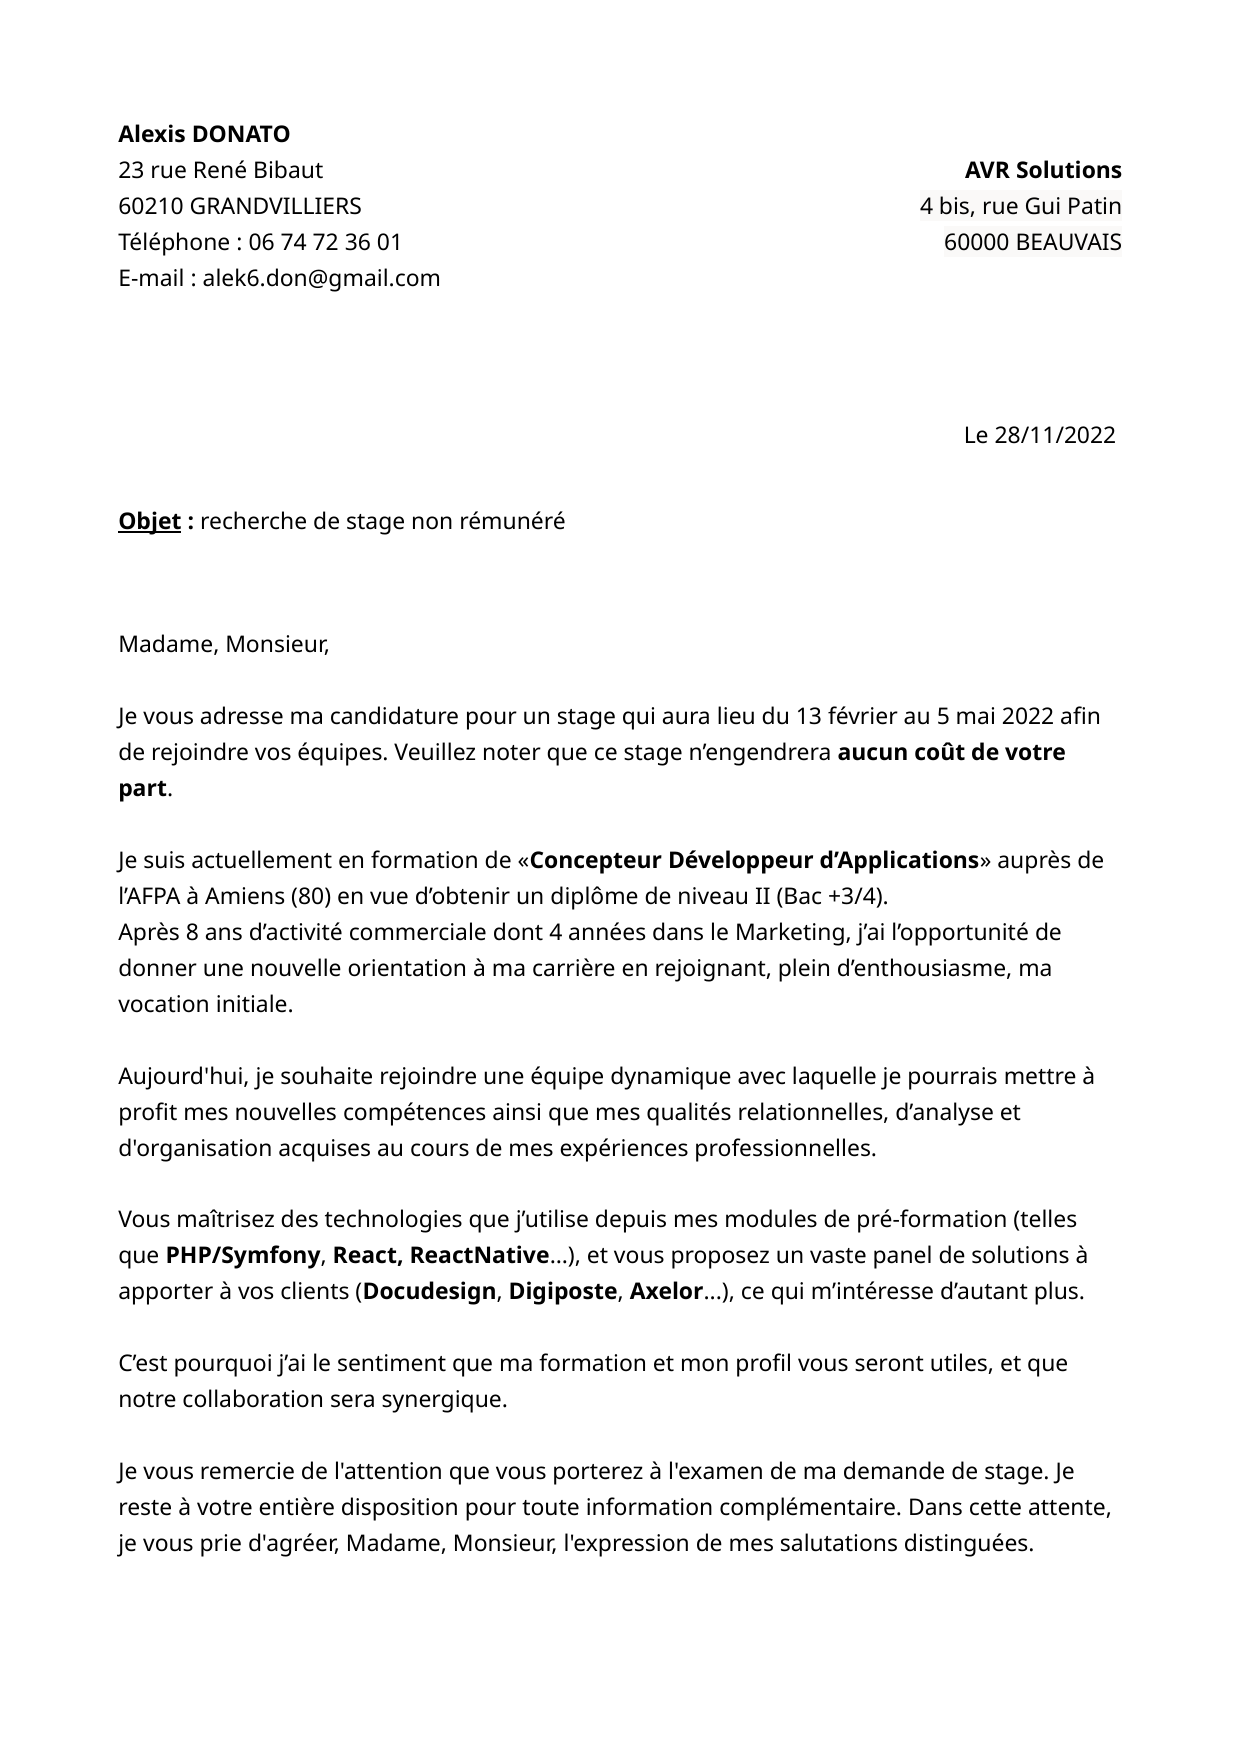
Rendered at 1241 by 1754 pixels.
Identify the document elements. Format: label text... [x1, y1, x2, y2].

text Je vous adresse ma candidature pour un stage qui aura lieu du 13 février au 5 mai 2022 afin de rejoindre vos équipes. Veuillez noter que ce stage n’engendrera aucun coût de votre part. [118, 700, 1122, 803]
text Alexis DONATO [118, 118, 620, 149]
text Le 28/11/2022 [118, 419, 1122, 450]
text Je vous remercie de l'attention que vous porterez à l'examen de ma demande de stage. Je reste à votre entière disposition pour toute information complémentaire. Dans cette attente, je vous prie d'agréer, Madame, Monsieur, l'expression de mes salutations distinguées. [118, 1455, 1122, 1558]
text 60210 GRANDVILLIERS [118, 190, 620, 221]
text Madame, Monsieur, [118, 628, 1122, 660]
text Téléphone : 06 74 72 36 01 [118, 226, 620, 257]
text C’est pourquoi j’ai le sentiment que ma formation et mon profil vous seront utiles, et que notre collaboration sera synergique. [118, 1347, 1122, 1414]
text 4 bis, rue Gui Patin 60000 BEAUVAIS [620, 190, 1122, 257]
text AVR Solutions [620, 154, 1122, 185]
text Je suis actuellement en formation de «Concepteur Développeur d’Applications» auprès de l’AFPA à Amiens (80) en vue d’obtenir un diplôme de niveau II (Bac +3/4). [118, 844, 1122, 911]
text Après 8 ans d’activité commerciale dont 4 années dans le Marketing, j’ai l’opportunité de donner une nouvelle orientation à ma carrière en rejoignant, plein d’enthousiasme, ma vocation initiale. [118, 916, 1122, 1019]
text 23 rue René Bibaut [118, 154, 620, 185]
text Objet : recherche de stage non rémunéré [118, 505, 1122, 536]
text E-mail : alek6.don@gmail.com [118, 262, 620, 293]
text Vous maîtrisez des technologies que j’utilise depuis mes modules de pré-formation (telles que PHP/Symfony, React, ReactNative…), et vous proposez un vaste panel de solutions à apporter à vos clients (Docudesign, Digiposte, Axelor...), ce qui m’intéresse d’autant plus. [118, 1203, 1122, 1307]
text Aujourd'hui, je souhaite rejoindre une équipe dynamique avec laquelle je pourrais mettre à profit mes nouvelles compétences ainsi que mes qualités relationnelles, d’analyse et d'organisation acquises au cours de mes expériences professionnelles. [118, 1060, 1122, 1163]
